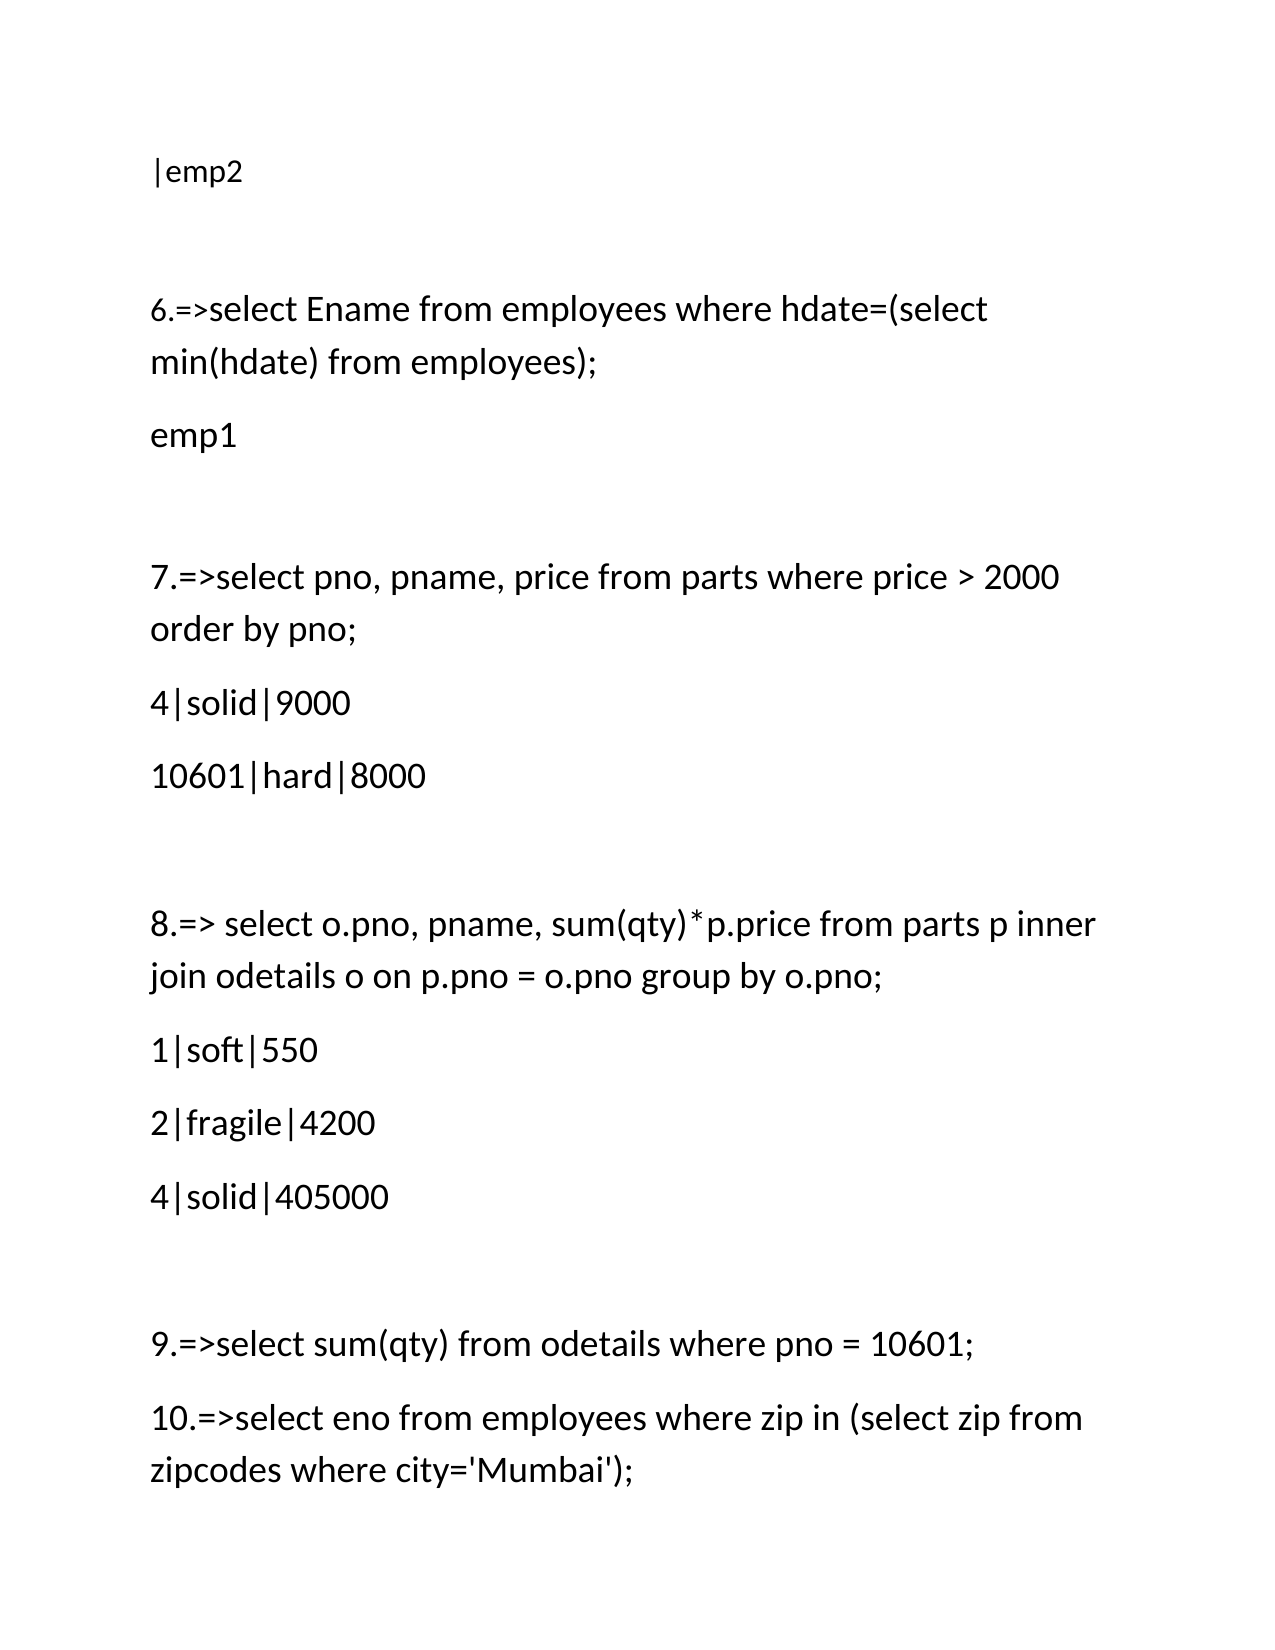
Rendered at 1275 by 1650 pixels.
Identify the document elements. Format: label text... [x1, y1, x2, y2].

text 10601|hard|8000 [150, 752, 1125, 798]
text 9.=>select sum(qty) from odetails where pno = 10601; [150, 1320, 1125, 1366]
text emp1 [150, 411, 1125, 457]
text 7.=>select pno, pname, price from parts where price > 2000 order by pno; [150, 553, 1125, 651]
text |emp2 [150, 150, 1125, 191]
text 1|soft|550 [150, 1026, 1125, 1072]
text 6.=>select Ename from employees where hdate=(select min(hdate) from employees); [150, 285, 1125, 384]
text 4|solid|405000 [150, 1173, 1125, 1219]
text 2|fragile|4200 [150, 1099, 1125, 1145]
text 4|solid|9000 [150, 679, 1125, 725]
text 8.=> select o.pno, pname, sum(qty)*p.price from parts p inner join odetails o on p.pno = o.pno group by o.pno; [150, 899, 1125, 998]
text 10.=>select eno from employees where zip in (select zip from zipcodes where city='Mumbai'); [150, 1393, 1125, 1492]
